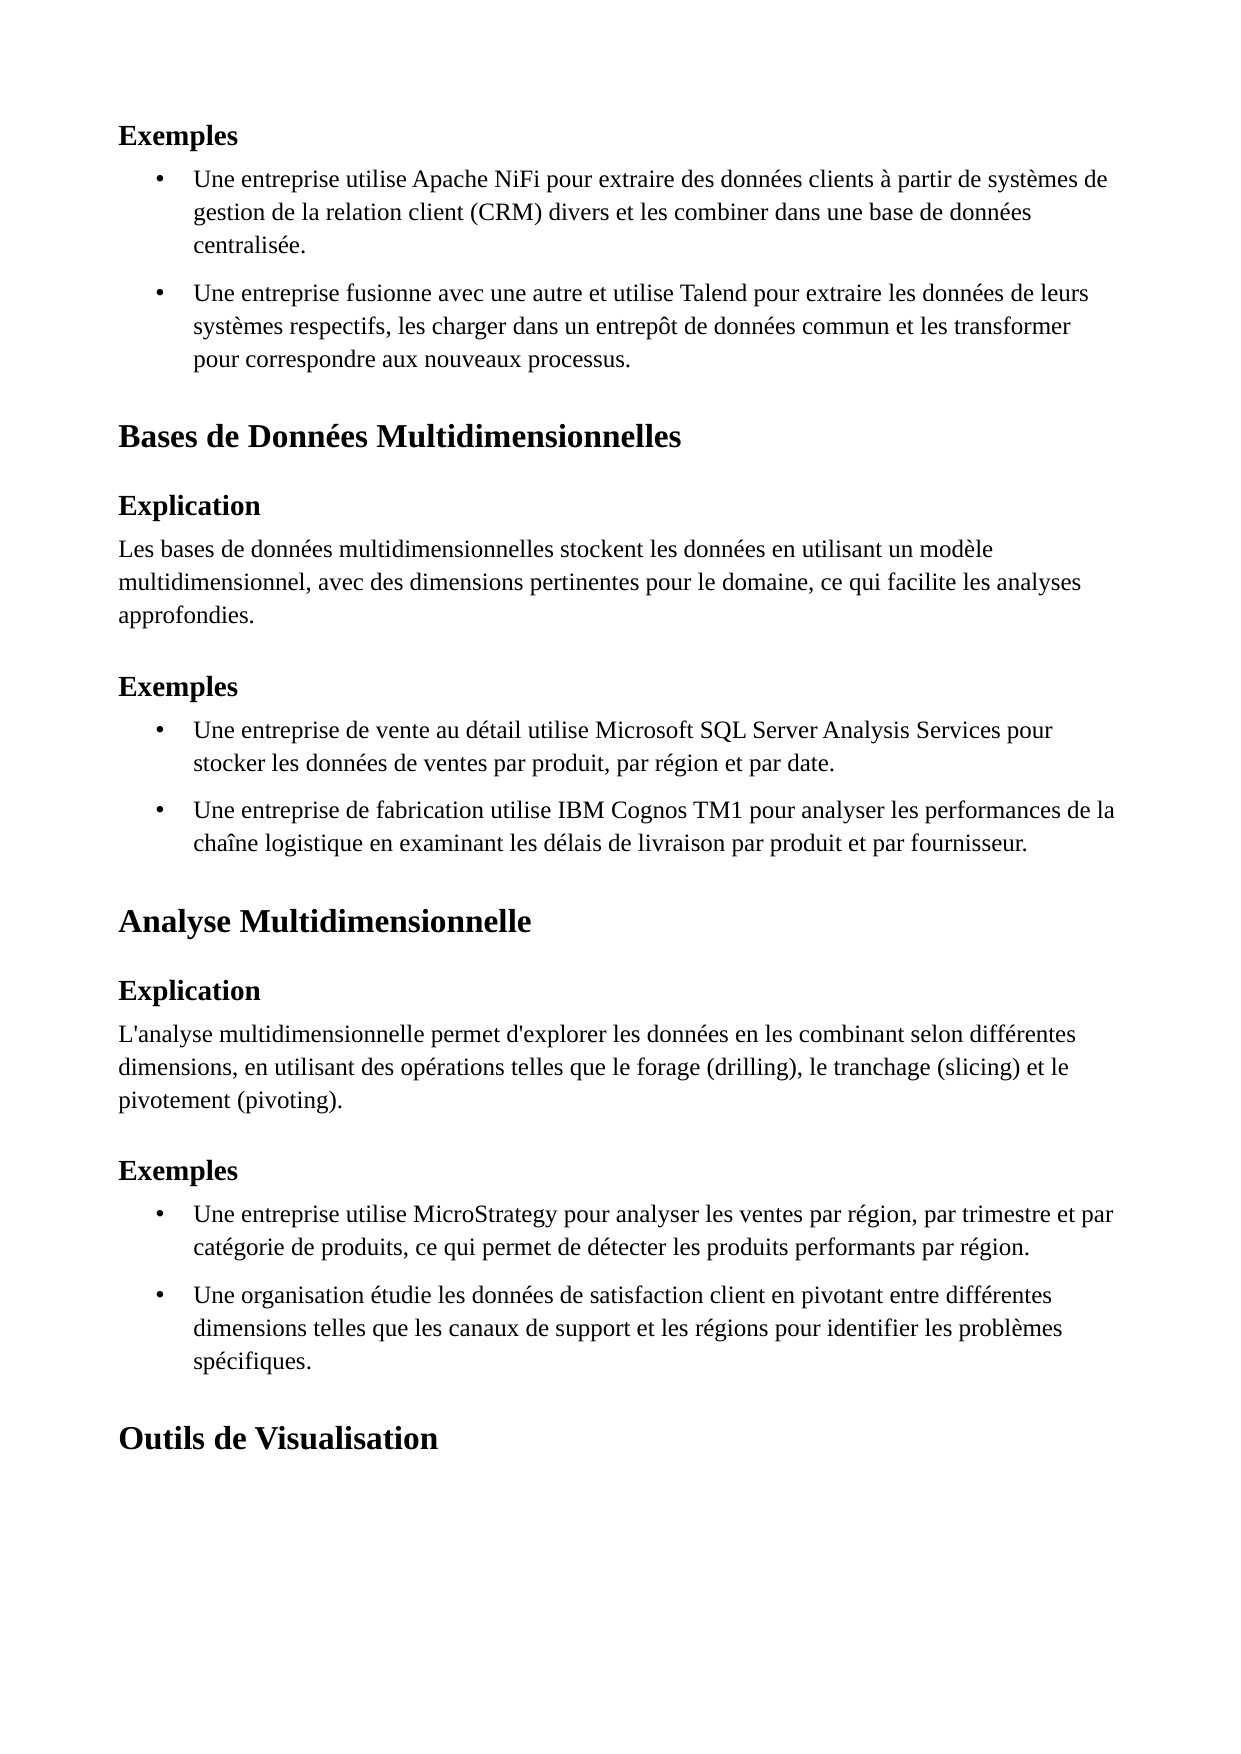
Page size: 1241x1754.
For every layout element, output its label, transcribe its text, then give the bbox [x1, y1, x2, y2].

subtitle Bases de Données Multidimensionnelles [118, 416, 1122, 455]
subtitle Exemples [118, 1153, 1122, 1187]
subtitle Exemples [118, 669, 1122, 702]
list Une entreprise fusionne avec une autre et utilise Talend pour extraire les données de leurs systèmes respectifs, les charger dans un entrepôt de données commun et les transformer pour correspondre aux nouveaux processus. [156, 278, 1122, 373]
list Une entreprise utilise MicroStrategy pour analyser les ventes par région, par trimestre et par catégorie de produits, ce qui permet de détecter les produits performants par région. [156, 1199, 1122, 1261]
text Les bases de données multidimensionnelles stockent les données en utilisant un modèle multidimensionnel, avec des dimensions pertinentes pour le domaine, ce qui facilite les analyses approfondies. [118, 534, 1122, 629]
subtitle Analyse Multidimensionnelle [118, 901, 1122, 939]
subtitle Explication [118, 973, 1122, 1006]
list Une entreprise utilise Apache NiFi pour extraire des données clients à partir de systèmes de gestion de la relation client (CRM) divers et les combiner dans une base de données centralisée. [156, 164, 1122, 259]
list Une organisation étudie les données de satisfaction client en pivotant entre différentes dimensions telles que les canaux de support et les régions pour identifier les problèmes spécifiques. [156, 1280, 1122, 1374]
list Une entreprise de fabrication utilise IBM Cognos TM1 pour analyser les performances de la chaîne logistique en examinant les délais de livraison par produit et par fournisseur. [156, 795, 1122, 857]
subtitle Exemples [118, 118, 1122, 152]
subtitle Explication [118, 488, 1122, 522]
text L'analyse multidimensionnelle permet d'explorer les données en les combinant selon différentes dimensions, en utilisant des opérations telles que le forage (drilling), le tranchage (slicing) et le pivotement (pivoting). [118, 1019, 1122, 1113]
subtitle Outils de Visualisation [118, 1418, 1122, 1457]
list Une entreprise de vente au détail utilise Microsoft SQL Server Analysis Services pour stocker les données de ventes par produit, par région et par date. [156, 715, 1122, 776]
